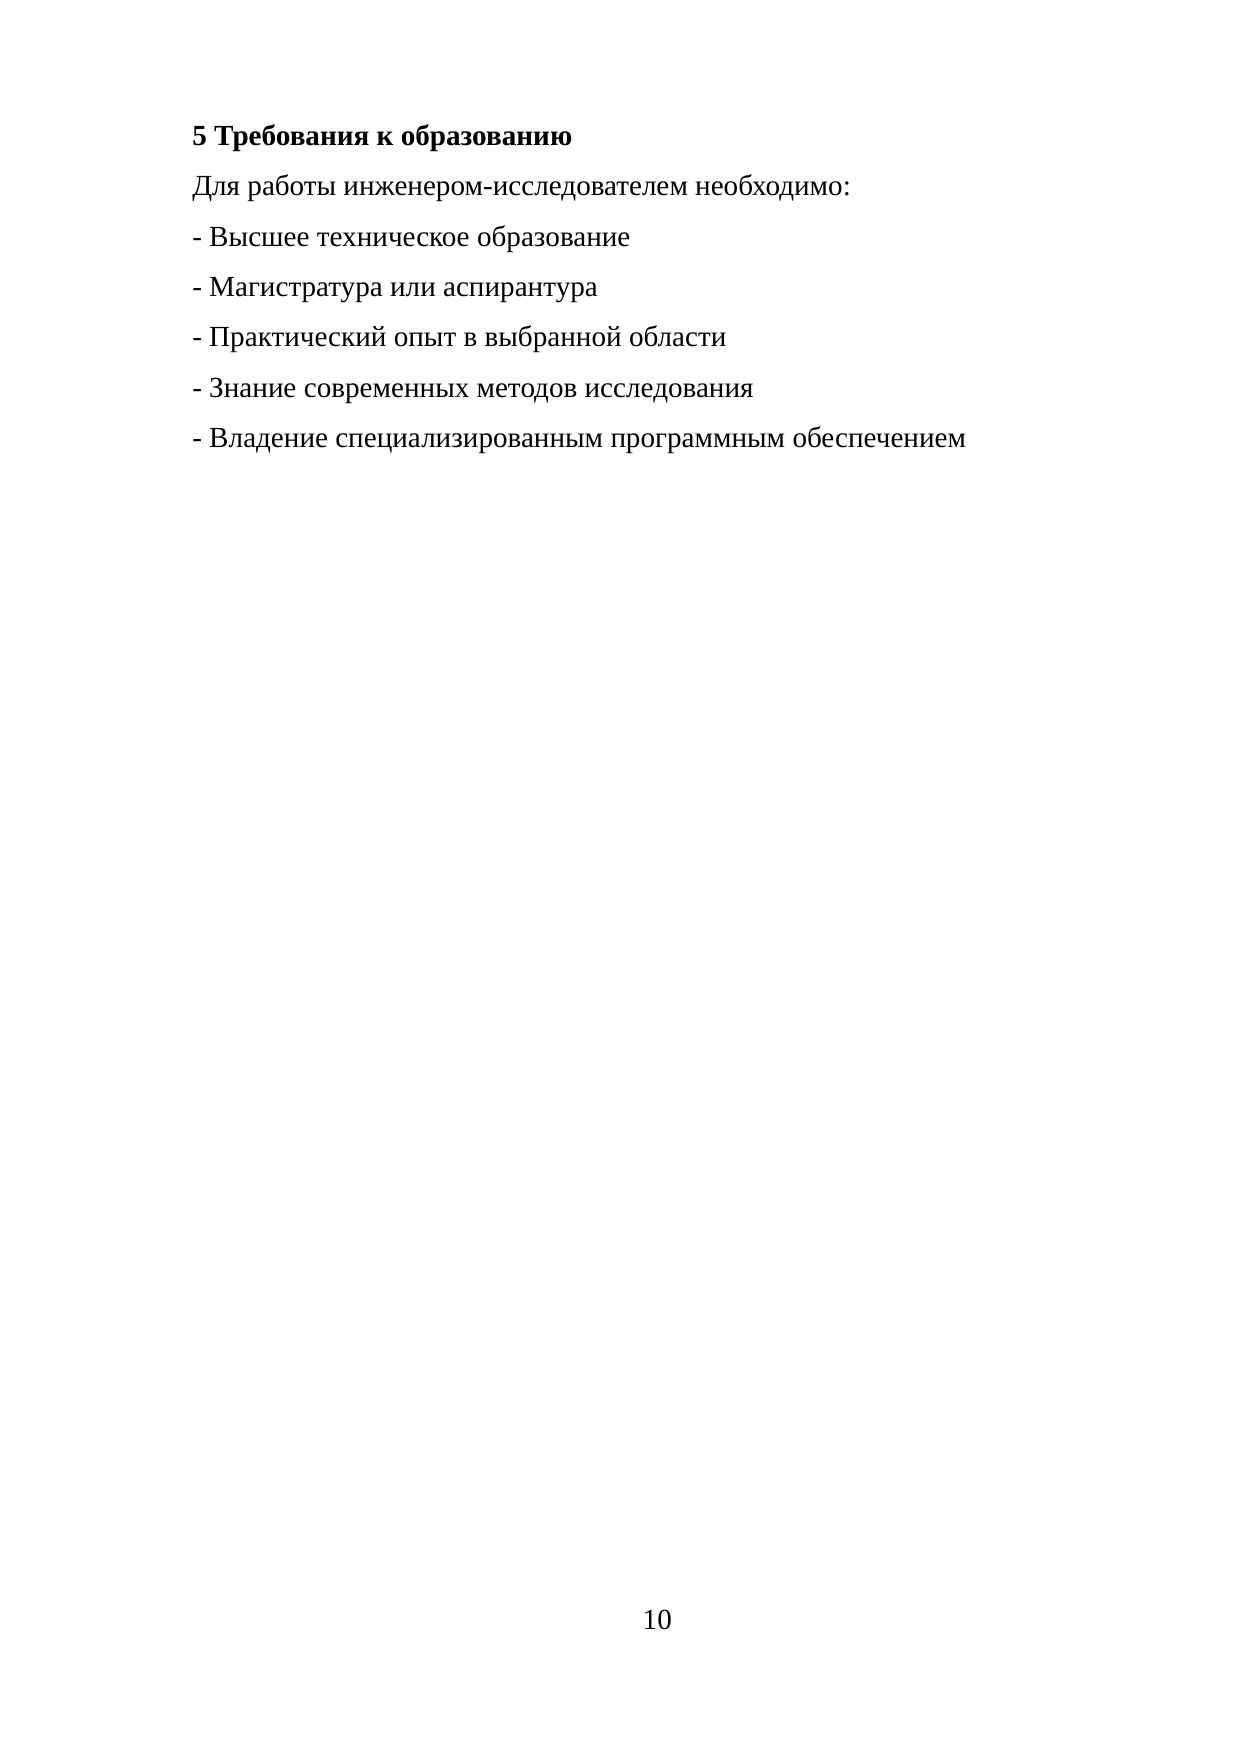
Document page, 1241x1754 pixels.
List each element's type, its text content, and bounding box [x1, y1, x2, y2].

text - Магистратура или аспирантура [118, 269, 1122, 303]
text - Практический опыт в выбранной области [118, 319, 1122, 353]
text - Высшее техническое образование [118, 219, 1122, 252]
subtitle Требования к образованию [118, 118, 1122, 152]
text - Владение специализированным программным обеспечением [118, 420, 1122, 453]
text - Знание современных методов исследования [118, 370, 1122, 403]
text Для работы инженером-исследователем необходимо: [118, 168, 1122, 202]
